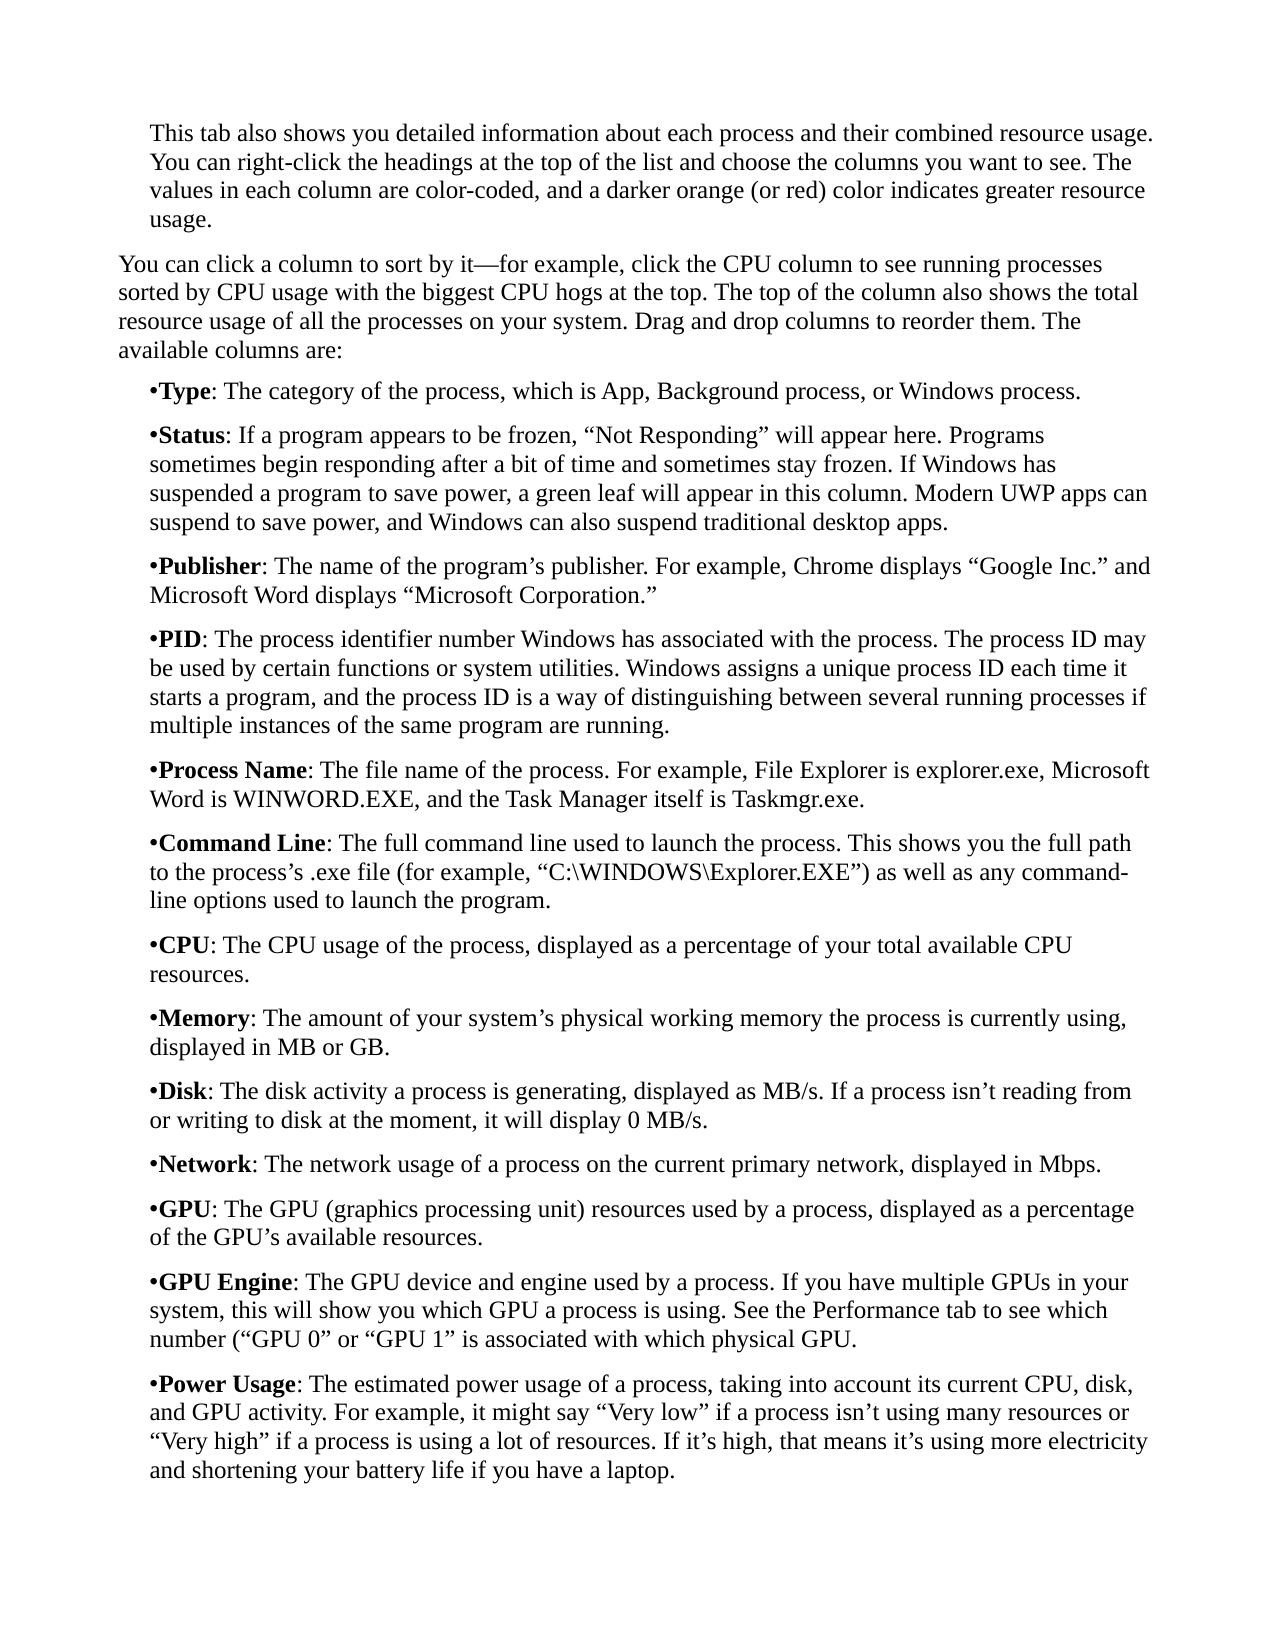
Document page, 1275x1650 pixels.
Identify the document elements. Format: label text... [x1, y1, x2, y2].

text You can click a column to sort by it—for example, click the CPU column to see running processes sorted by CPU usage with the biggest CPU hogs at the top. The top of the column also shows the total resource usage of all the processes on your system. Drag and drop columns to reorder them. The available columns are: [118, 249, 1157, 364]
list Command Line: The full command line used to launch the process. This shows you the full path to the process’s .exe file (for example, “C:\WINDOWS\Explorer.EXE”) as well as any command-line options used to launch the program. [118, 828, 1157, 914]
list PID: The process identifier number Windows has associated with the process. The process ID may be used by certain functions or system utilities. Windows assigns a unique process ID each time it starts a program, and the process ID is a way of distinguishing between several running processes if multiple instances of the same program are running. [118, 624, 1157, 739]
list GPU: The GPU (graphics processing unit) resources used by a process, displayed as a percentage of the GPU’s available resources. [118, 1194, 1157, 1251]
list Power Usage: The estimated power usage of a process, taking into account its current CPU, disk, and GPU activity. For example, it might say “Very low” if a process isn’t using many resources or “Very high” if a process is using a lot of resources. If it’s high, that means it’s using more electricity and shortening your battery life if you have a laptop. [118, 1369, 1157, 1484]
list GPU Engine: The GPU device and engine used by a process. If you have multiple GPUs in your system, this will show you which GPU a process is using. See the Performance tab to see which number (“GPU 0” or “GPU 1” is associated with which physical GPU. [118, 1267, 1157, 1353]
list Process Name: The file name of the process. For example, File Explorer is explorer.exe, Microsoft Word is WINWORD.EXE, and the Task Manager itself is Taskmgr.exe. [118, 755, 1157, 812]
list Disk: The disk activity a process is generating, displayed as MB/s. If a process isn’t reading from or writing to disk at the moment, it will display 0 MB/s. [118, 1076, 1157, 1134]
list Network: The network usage of a process on the current primary network, displayed in Mbps. [118, 1149, 1157, 1178]
list This tab also shows you detailed information about each process and their combined resource usage. You can right-click the headings at the top of the list and choose the columns you want to see. The values in each column are color-coded, and a darker orange (or red) color indicates greater resource usage. [118, 118, 1157, 233]
list CPU: The CPU usage of the process, displayed as a percentage of your total available CPU resources. [118, 930, 1157, 987]
list Publisher: The name of the program’s publisher. For example, Chrome displays “Google Inc.” and Microsoft Word displays “Microsoft Corporation.” [118, 551, 1157, 609]
list Type: The category of the process, which is App, Background process, or Windows process. [118, 376, 1157, 405]
list Status: If a program appears to be frozen, “Not Responding” will appear here. Programs sometimes begin responding after a bit of time and sometimes stay frozen. If Windows has suspended a program to save power, a green leaf will appear in this column. Modern UWP apps can suspend to save power, and Windows can also suspend traditional desktop apps. [118, 421, 1157, 536]
list Memory: The amount of your system’s physical working memory the process is currently using, displayed in MB or GB. [118, 1003, 1157, 1061]
